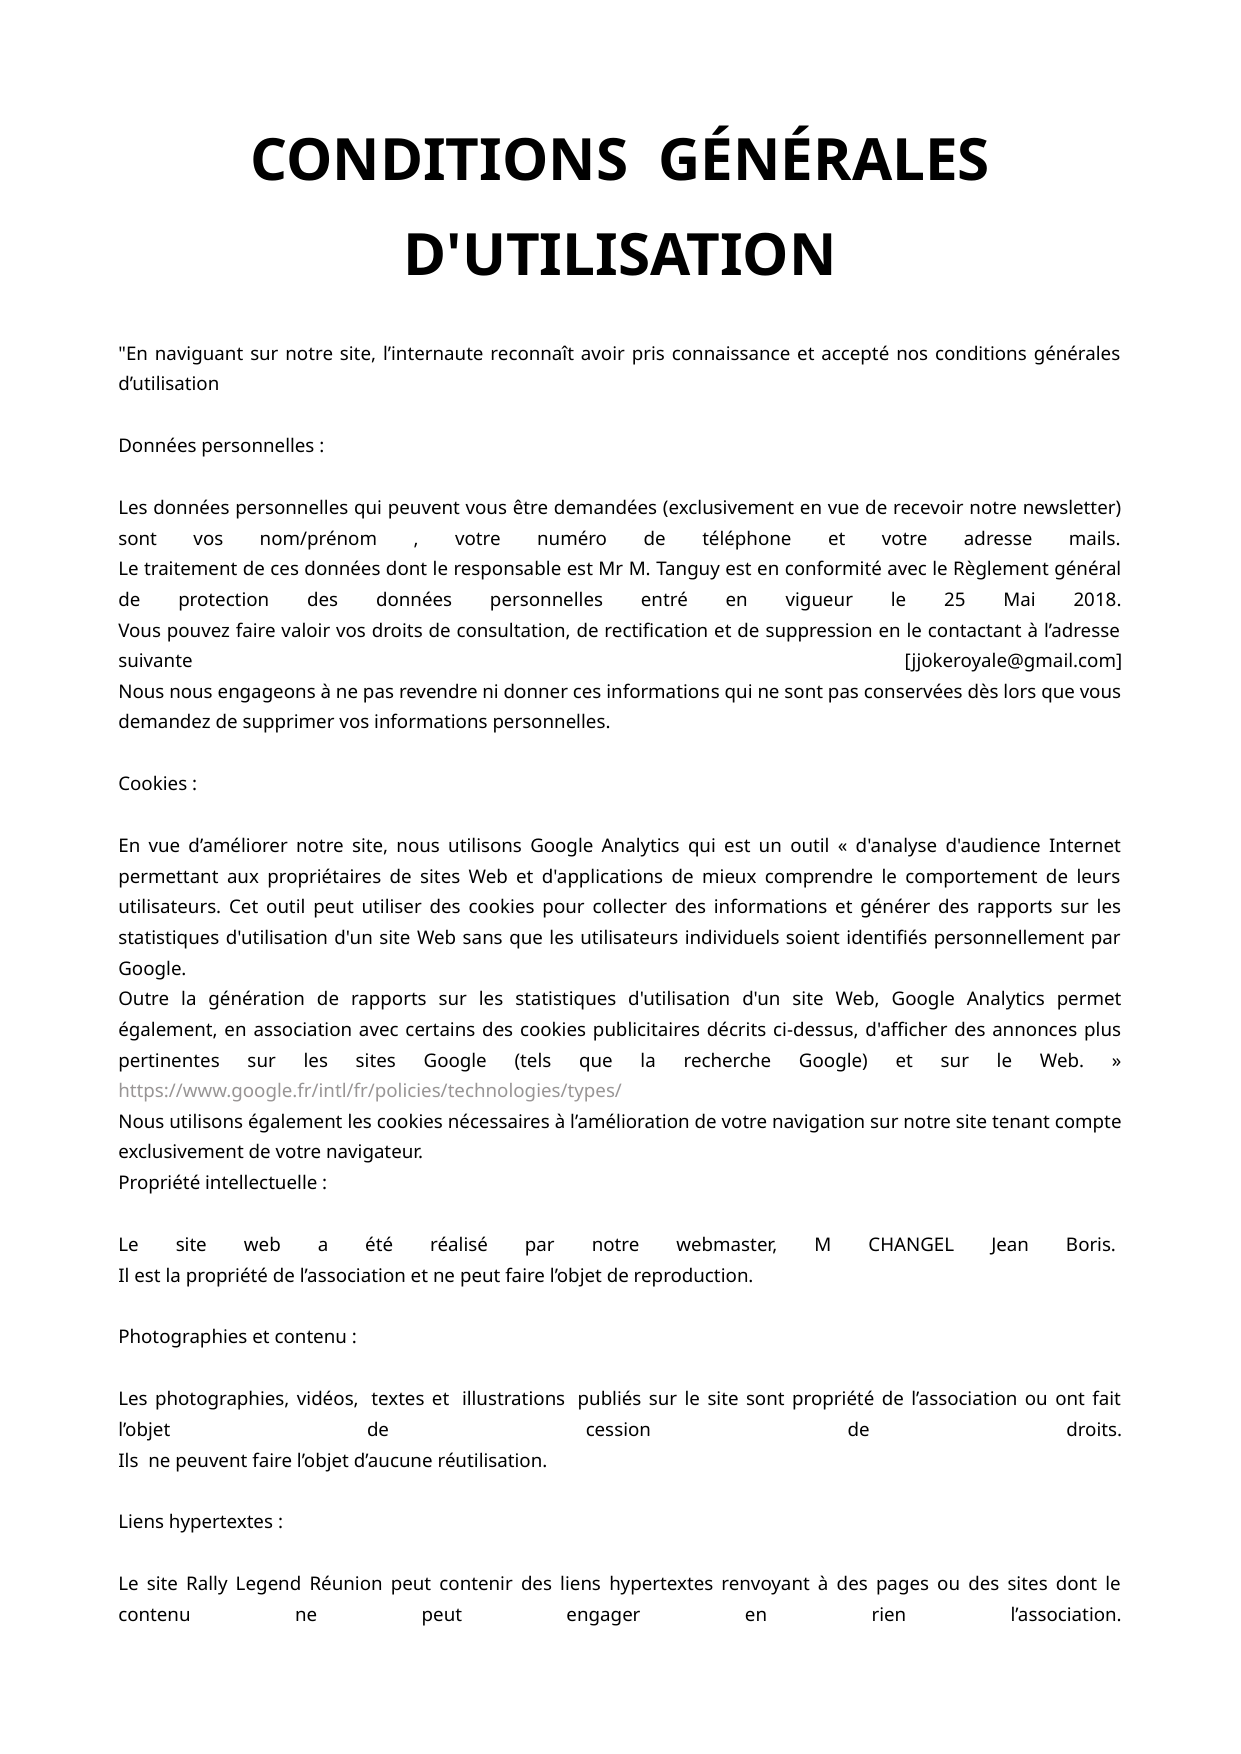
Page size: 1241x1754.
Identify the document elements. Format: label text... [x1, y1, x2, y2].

text "En naviguant sur notre site, l’internaute reconnaît avoir pris connaissance et accepté nos conditions générales d’utilisation [118, 340, 1122, 396]
text Liens hypertextes : [118, 1509, 1122, 1534]
text Données personnelles : [118, 432, 1122, 458]
text Propriété intellectuelle : [118, 1169, 1122, 1195]
text Les photographies, vidéos, textes et illustrations publiés sur le site sont propriété de l’association ou ont fait l’objet de cession de droits. Ils ne peuvent faire l’objet d’aucune réutilisation. [118, 1386, 1122, 1472]
text Le site Rally Legend Réunion peut contenir des liens hypertextes renvoyant à des pages ou des sites dont le contenu ne peut engager en rien l’association. [118, 1571, 1122, 1627]
text Photographies et contenu : [118, 1324, 1122, 1349]
text CONDITIONS GÉNÉRALES D'UTILISATION [118, 118, 1122, 293]
text Les données personnelles qui peuvent vous être demandées (exclusivement en vue de recevoir notre newsletter) sont vos nom/prénom , votre numéro de téléphone et votre adresse mails. Le traitement de ces données dont le responsable est Mr M. Tanguy est en conformité avec le Règlement général de protection des données personnelles entré en vigueur le 25 Mai 2018. Vous pouvez faire valoir vos droits de consultation, de rectification et de suppression en le contactant à l’adresse suivante [jjokeroyale@gmail.com] Nous nous engageons à ne pas revendre ni donner ces informations qui ne sont pas conservées dès lors que vous demandez de supprimer vos informations personnelles. [118, 494, 1122, 734]
text En vue d’améliorer notre site, nous utilisons Google Analytics qui est un outil « d'analyse d'audience Internet permettant aux propriétaires de sites Web et d'applications de mieux comprendre le comportement de leurs utilisateurs. Cet outil peut utiliser des cookies pour collecter des informations et générer des rapports sur les statistiques d'utilisation d'un site Web sans que les utilisateurs individuels soient identifiés personnellement par Google. Outre la génération de rapports sur les statistiques d'utilisation d'un site Web, Google Analytics permet également, en association avec certains des cookies publicitaires décrits ci-dessus, d'afficher des annonces plus pertinentes sur les sites Google (tels que la recherche Google) et sur le Web. » https://www.google.fr/intl/fr/policies/technologies/types/ Nous utilisons également les cookies nécessaires à l’amélioration de votre navigation sur notre site tenant compte exclusivement de votre navigateur. [118, 832, 1122, 1164]
text Le site web a été réalisé par notre webmaster, M CHANGEL Jean Boris. Il est la propriété de l’association et ne peut faire l’objet de reproduction. [118, 1231, 1122, 1287]
text Cookies : [118, 771, 1122, 796]
